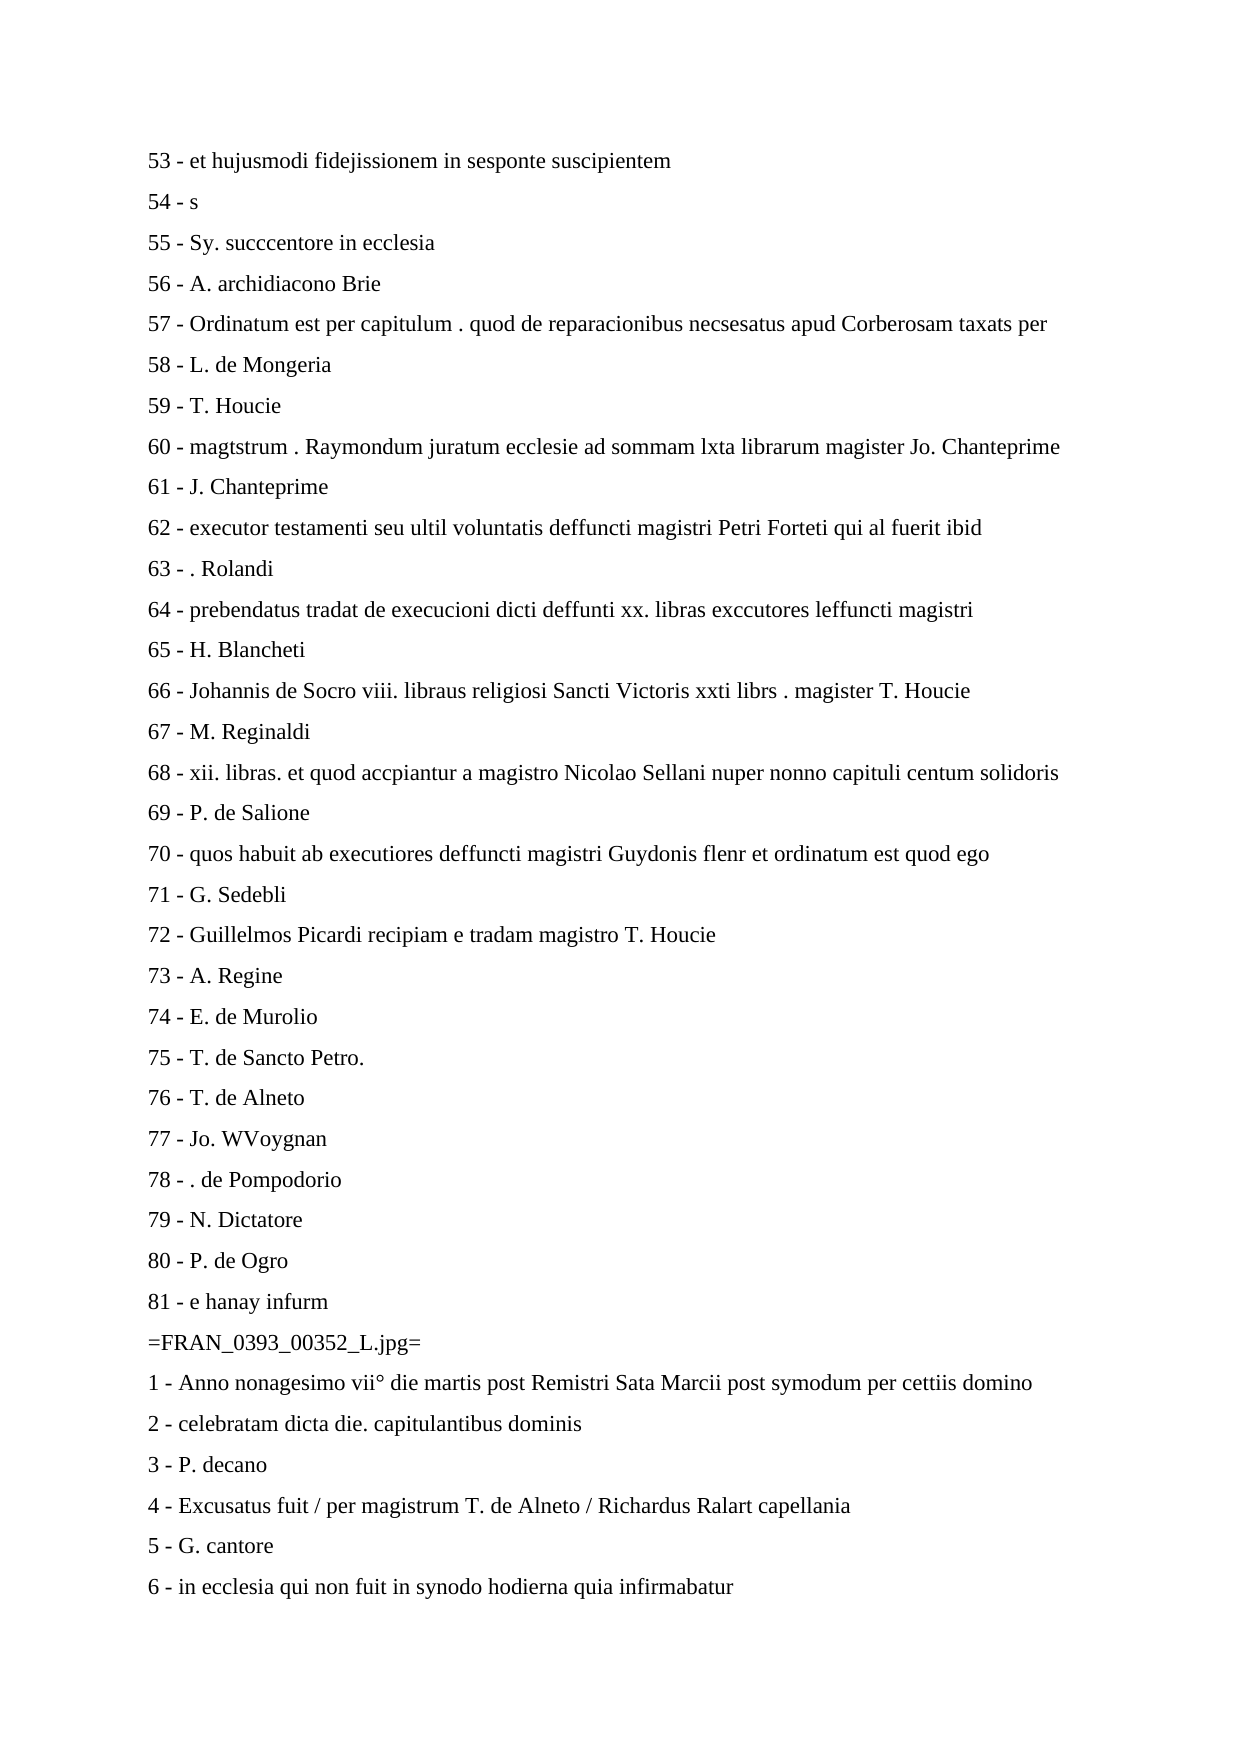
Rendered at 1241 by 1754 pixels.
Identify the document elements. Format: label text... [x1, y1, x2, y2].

text 64 - prebendatus tradat de execucioni dicti deffunti xx. libras exccutores leffuncti magistri [148, 596, 1093, 622]
text 66 - Johannis de Socro viii. libraus religiosi Sancti Victoris xxti librs . magister T. Houcie [148, 677, 1093, 703]
text 71 - G. Sedebli [148, 881, 1093, 907]
text 60 - magtstrum . Raymondum juratum ecclesie ad sommam lxta librarum magister Jo. Chanteprime [148, 433, 1093, 459]
text 63 - . Rolandi [148, 555, 1093, 581]
text 57 - Ordinatum est per capitulum . quod de reparacionibus necsesatus apud Corberosam taxats per [148, 311, 1093, 337]
text 73 - A. Regine [148, 962, 1093, 988]
text 69 - P. de Salione [148, 799, 1093, 826]
text 2 - celebratam dicta die. capitulantibus dominis [148, 1410, 1093, 1437]
text 77 - Jo. WVoygnan [148, 1125, 1093, 1151]
text 56 - A. archidiacono Brie [148, 270, 1093, 296]
text 74 - E. de Murolio [148, 1003, 1093, 1029]
text 78 - . de Pompodorio [148, 1166, 1093, 1192]
text 4 - Excusatus fuit / per magistrum T. de Alneto / Richardus Ralart capellania [148, 1492, 1093, 1518]
text 79 - N. Dictatore [148, 1207, 1093, 1233]
text 76 - T. de Alneto [148, 1084, 1093, 1111]
text 5 - G. cantore [148, 1532, 1093, 1559]
text 65 - H. Blancheti [148, 636, 1093, 663]
text 53 - et hujusmodi fidejissionem in sesponte suscipientem [148, 148, 1093, 174]
text 70 - quos habuit ab executiores deffuncti magistri Guydonis flenr et ordinatum est quod ego [148, 840, 1093, 866]
text 62 - executor testamenti seu ultil voluntatis deffuncti magistri Petri Forteti qui al fuerit ibid [148, 514, 1093, 541]
text 6 - in ecclesia qui non fuit in synodo hodierna quia infirmabatur [148, 1573, 1093, 1599]
text 1 - Anno nonagesimo vii° die martis post Remistri Sata Marcii post symodum per cettiis domino [148, 1369, 1093, 1396]
text 75 - T. de Sancto Petro. [148, 1044, 1093, 1070]
text 54 - s [148, 188, 1093, 215]
text 81 - e hanay infurm [148, 1288, 1093, 1314]
text 58 - L. de Mongeria [148, 351, 1093, 378]
text =FRAN_0393_00352_L.jpg= [148, 1329, 1093, 1355]
text 59 - T. Houcie [148, 392, 1093, 418]
text 72 - Guillelmos Picardi recipiam e tradam magistro T. Houcie [148, 921, 1093, 948]
text 80 - P. de Ogro [148, 1247, 1093, 1274]
text 61 - J. Chanteprime [148, 473, 1093, 500]
text 3 - P. decano [148, 1451, 1093, 1477]
text 68 - xii. libras. et quod accpiantur a magistro Nicolao Sellani nuper nonno capituli centum solidoris [148, 758, 1093, 785]
text 67 - M. Reginaldi [148, 718, 1093, 744]
text 55 - Sy. succcentore in ecclesia [148, 229, 1093, 255]
